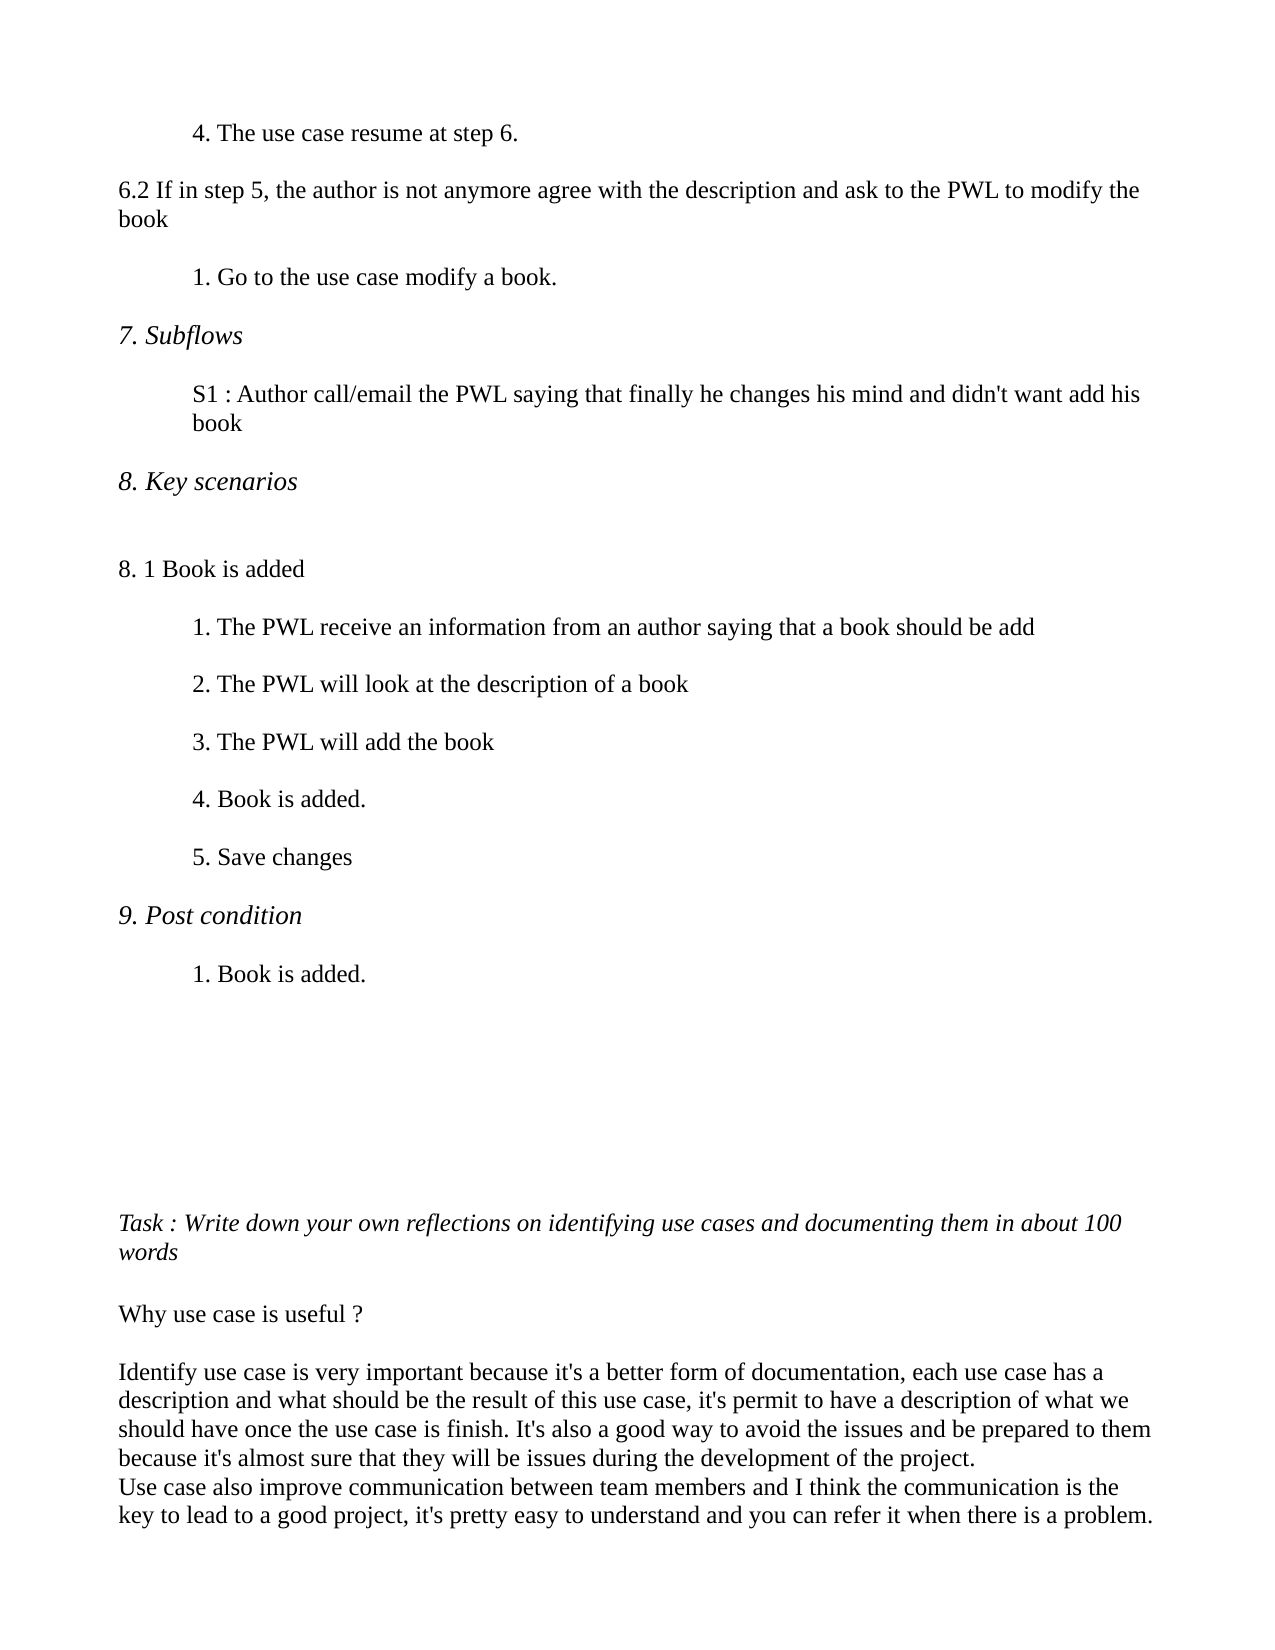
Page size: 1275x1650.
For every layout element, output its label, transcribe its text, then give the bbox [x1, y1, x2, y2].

text 6.2 If in step 5, the author is not anymore agree with the description and ask to the PWL to modify the book [118, 176, 1157, 233]
text 4. The use case resume at step 6. [118, 118, 1157, 147]
text 1. Book is added. [118, 959, 1157, 988]
text 3. The PWL will add the book [118, 727, 1157, 755]
text Use case also improve communication between team members and I think the communication is the key to lead to a good project, it's pretty easy to understand and you can refer it when there is a problem. [118, 1472, 1157, 1529]
text 7. Subflows [118, 319, 1157, 351]
text 9. Post condition [118, 899, 1157, 930]
text 1. Go to the use case modify a book. [118, 262, 1157, 291]
text 2. The PWL will look at the description of a book [118, 669, 1157, 698]
text 8. Key scenarios [118, 466, 1157, 497]
text Identify use case is very important because it's a better form of documentation, each use case has a description and what should be the result of this use case, it's permit to have a description of what we should have once the use case is finish. It's also a good way to avoid the issues and be prepared to them because it's almost sure that they will be issues during the development of the project. [118, 1357, 1157, 1472]
text Why use case is useful ? [118, 1299, 1157, 1328]
text 5. Save changes [118, 842, 1157, 870]
text 8. 1 Book is added [118, 554, 1157, 583]
text S1 : Author call/email the PWL saying that finally he changes his mind and didn't want add his book [118, 379, 1157, 437]
text Task : Write down your own reflections on identifying use cases and documenting them in about 100 words [118, 1208, 1157, 1266]
text 4. Book is added. [118, 784, 1157, 813]
text 1. The PWL receive an information from an author saying that a book should be add [118, 612, 1157, 640]
